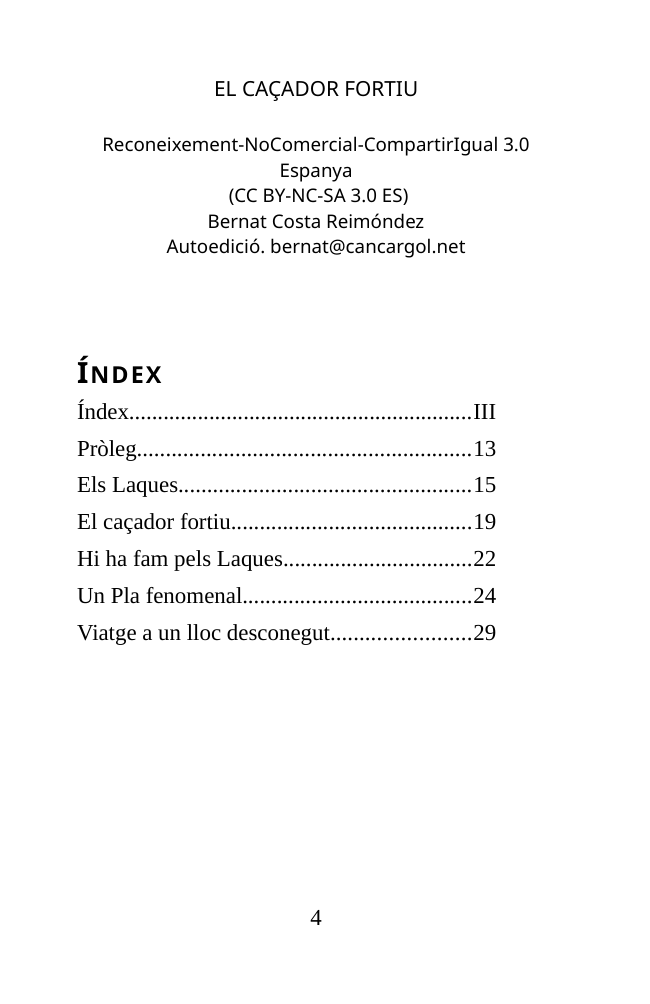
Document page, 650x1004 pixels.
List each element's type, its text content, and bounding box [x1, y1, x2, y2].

text Els Laques 15 [77, 472, 555, 498]
text (CC BY-NC-SA 3.0 ES) [77, 183, 555, 208]
subtitle Índex [77, 352, 555, 392]
text Un Pla fenomenal 24 [77, 582, 555, 608]
text Índex III [77, 398, 555, 424]
text Viatge a un lloc desconegut 29 [77, 619, 555, 645]
text Reconeixement-NoComercial-CompartirIgual 3.0 Espanya [77, 132, 555, 183]
text El caçador fortiu 19 [77, 508, 555, 535]
text Hi ha fam pels Laques 22 [77, 545, 555, 571]
text Bernat Costa Reimóndez [77, 208, 555, 234]
text Autoedició. bernat@cancargol.net [77, 234, 555, 259]
text Pròleg 13 [77, 435, 555, 461]
